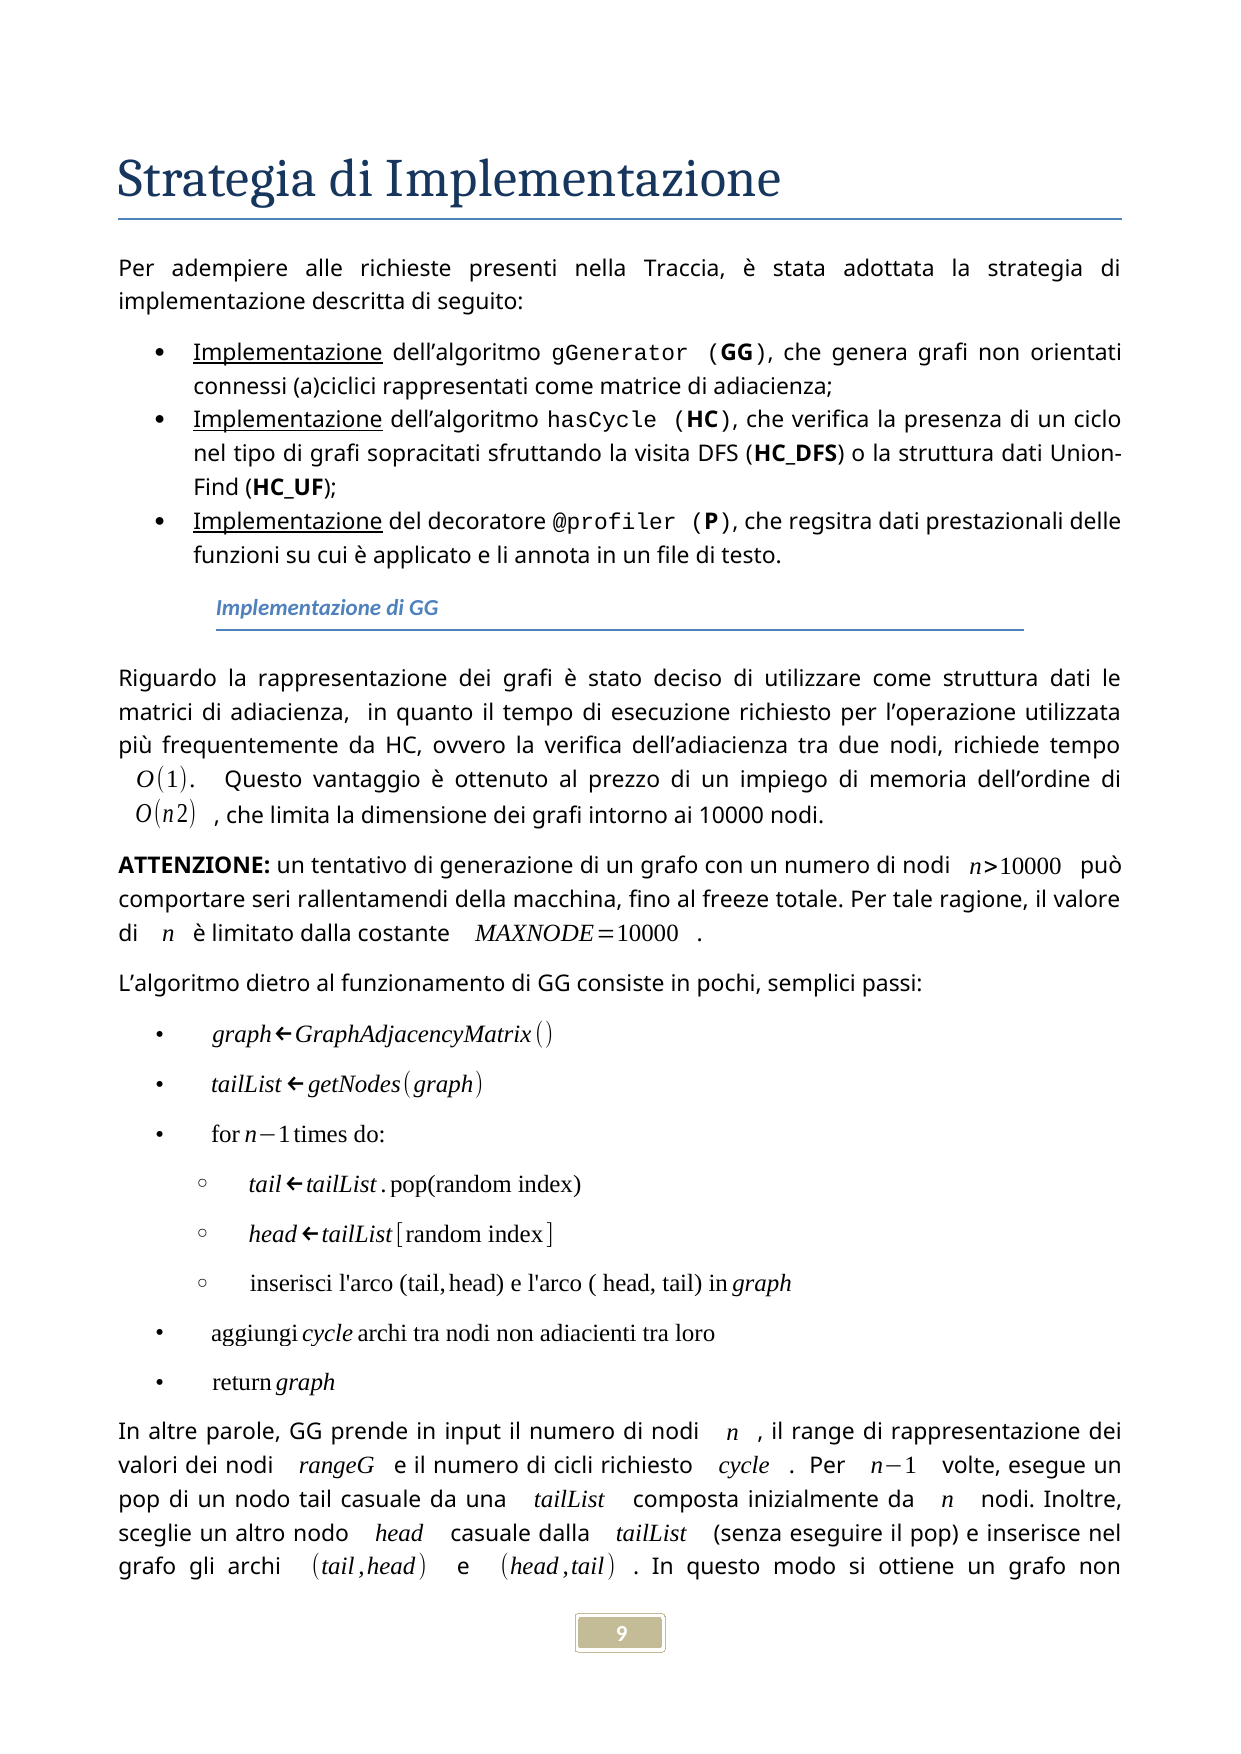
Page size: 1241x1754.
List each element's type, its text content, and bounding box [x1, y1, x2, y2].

title Strategia di Implementazione [118, 148, 1122, 218]
text In altre parole, GG prende in input il numero di nodi , il range di rappresentazione dei valori dei nodi e il numero di cicli richiesto . Per volte, esegue un pop di un nodo tail casuale da una composta inizialmente da nodi. Inoltre, sceglie un altro nodo casuale dalla (senza eseguire il pop) e inserisce nel grafo gli archi e . In questo modo si ottiene un grafo non orientato connesso con nodi e archi. Inoltre, aggiunge archi al grafo tra nodi non adiacienti tra loro, inserendo dunque cicli. [118, 1415, 1122, 1582]
text Per adempiere alle richieste presenti nella Traccia, è stata adottata la strategia di implementazione descritta di seguito: [118, 252, 1122, 317]
list Implementazione del decoratore @profiler (P), che regsitra dati prestazionali delle funzioni su cui è applicato e li annota in un file di testo. [156, 505, 1122, 570]
text L’algoritmo dietro al funzionamento di GG consiste in pochi, semplici passi: [118, 967, 1122, 998]
text Riguardo la rappresentazione dei grafi è stato deciso di utilizzare come struttura dati le matrici di adiacienza, in quanto il tempo di esecuzione richiesto per l’operazione utilizzata più frequentemente da HC, ovvero la verifica dell’adiacienza tra due nodi, richiede tempo Questo vantaggio è ottenuto al prezzo di un impiego di memoria dell’ordine di , che limita la dimensione dei grafi intorno ai 10000 nodi. [118, 662, 1122, 830]
list Implementazione dell’algoritmo hasCycle (HC), che verifica la presenza di un ciclo nel tipo di grafi sopracitati sfruttando la visita DFS (HC_DFS) o la struttura dati Union-Find (HC_UF); [156, 403, 1122, 502]
list Implementazione dell’algoritmo gGenerator (GG), che genera grafi non orientati connessi (a)ciclici rappresentati come matrice di adiacienza; [156, 336, 1122, 401]
text ATTENZIONE: un tentativo di generazione di un grafo con un numero di nodipuò comportare seri rallentamendi della macchina, fino al freeze totale. Per tale ragione, il valore di è limitato dalla costante . [118, 849, 1122, 948]
text Implementazione di GG [216, 593, 1024, 629]
